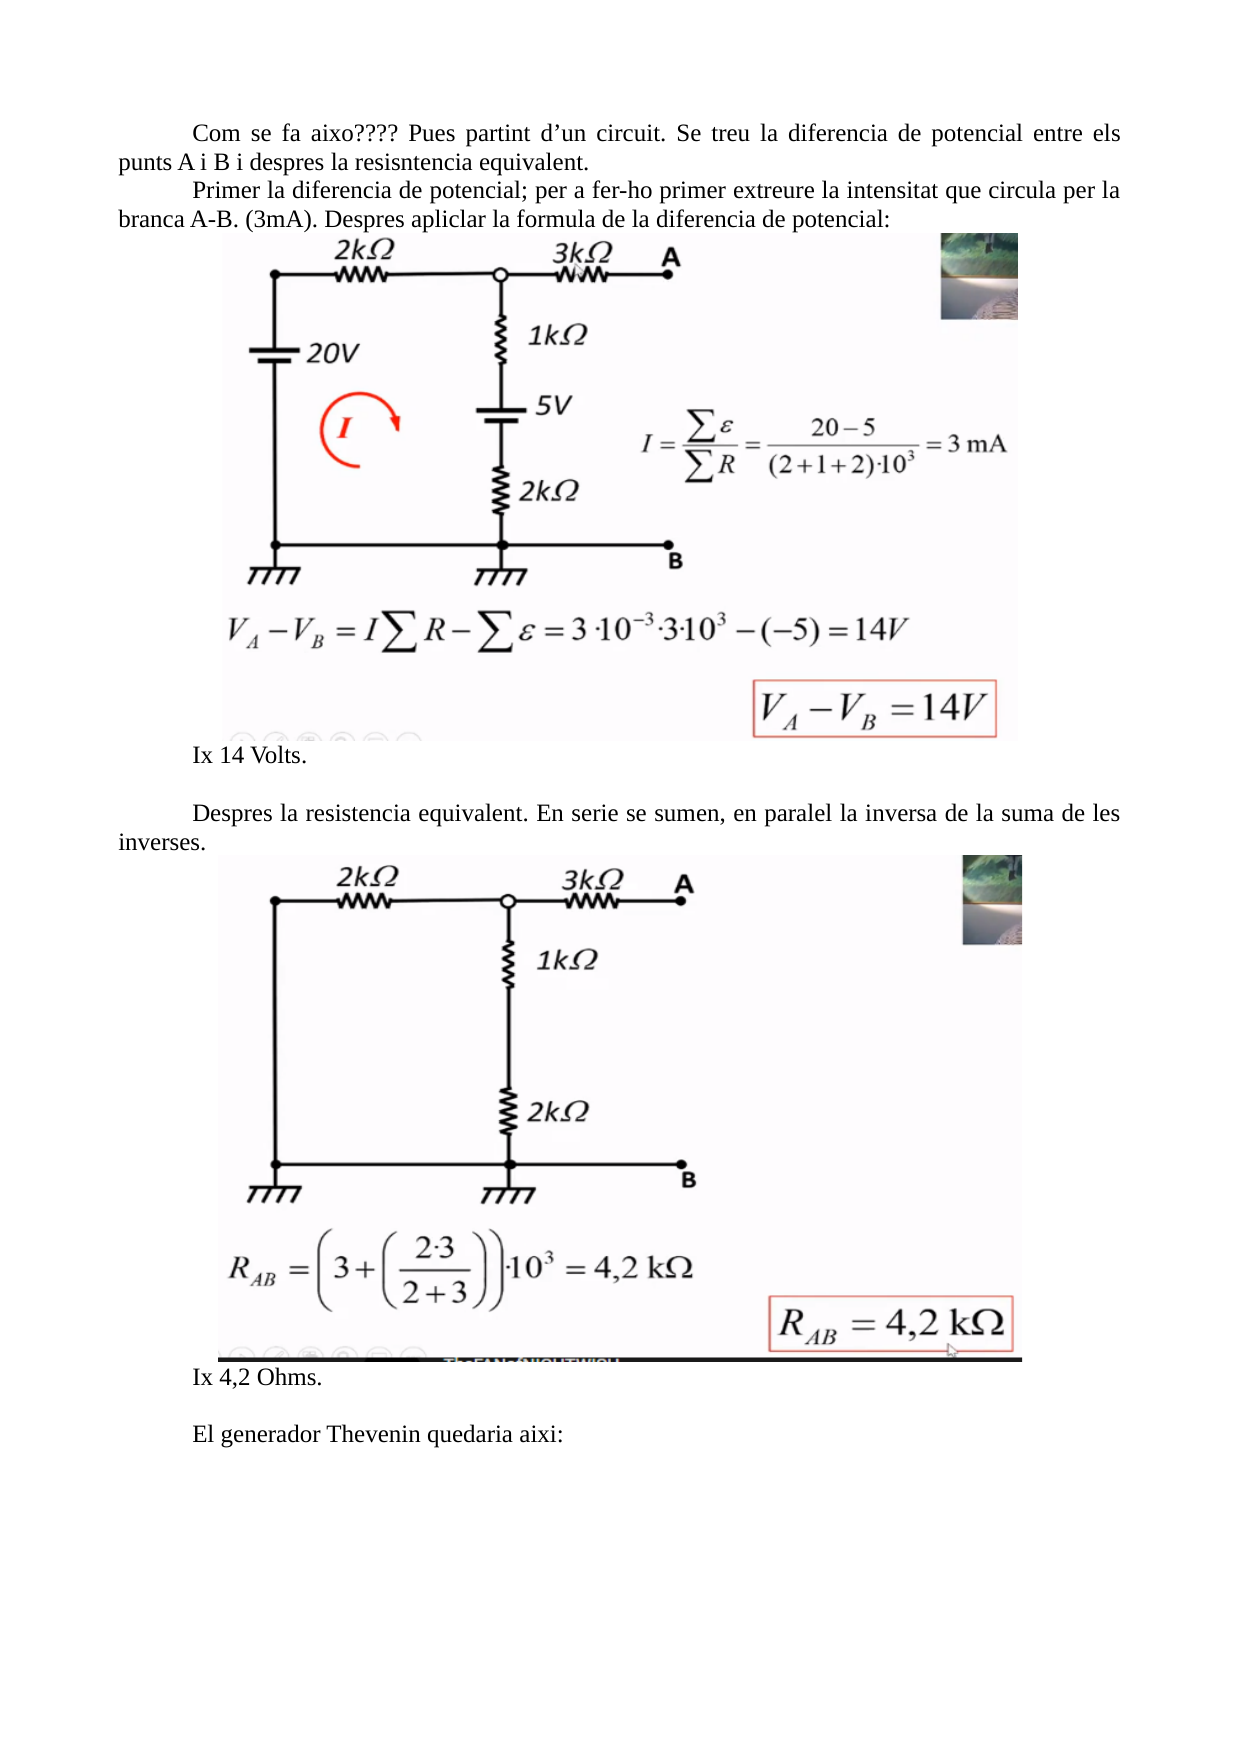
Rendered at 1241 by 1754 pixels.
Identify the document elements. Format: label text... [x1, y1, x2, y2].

picture [218, 855, 1023, 1362]
text Ix 14 Volts. [118, 233, 1122, 769]
text El generador Thevenin quedaria aixi: [118, 1419, 1122, 1448]
text Despres la resistencia equivalent. En serie se sumen, en paralel la inversa de la suma de les inverses. [118, 798, 1122, 855]
text Com se fa aixo???? Pues partint d’un circuit. Se treu la diferencia de potencial entre els punts A i B i despres la resisntencia equivalent. [118, 118, 1122, 176]
text Primer la diferencia de potencial; per a fer-ho primer extreure la intensitat que circula per la branca A-B. (3mA). Despres apliclar la formula de la diferencia de potencial: [118, 176, 1122, 233]
picture [222, 233, 1018, 741]
text Ix 4,2 Ohms. [118, 855, 1122, 1391]
